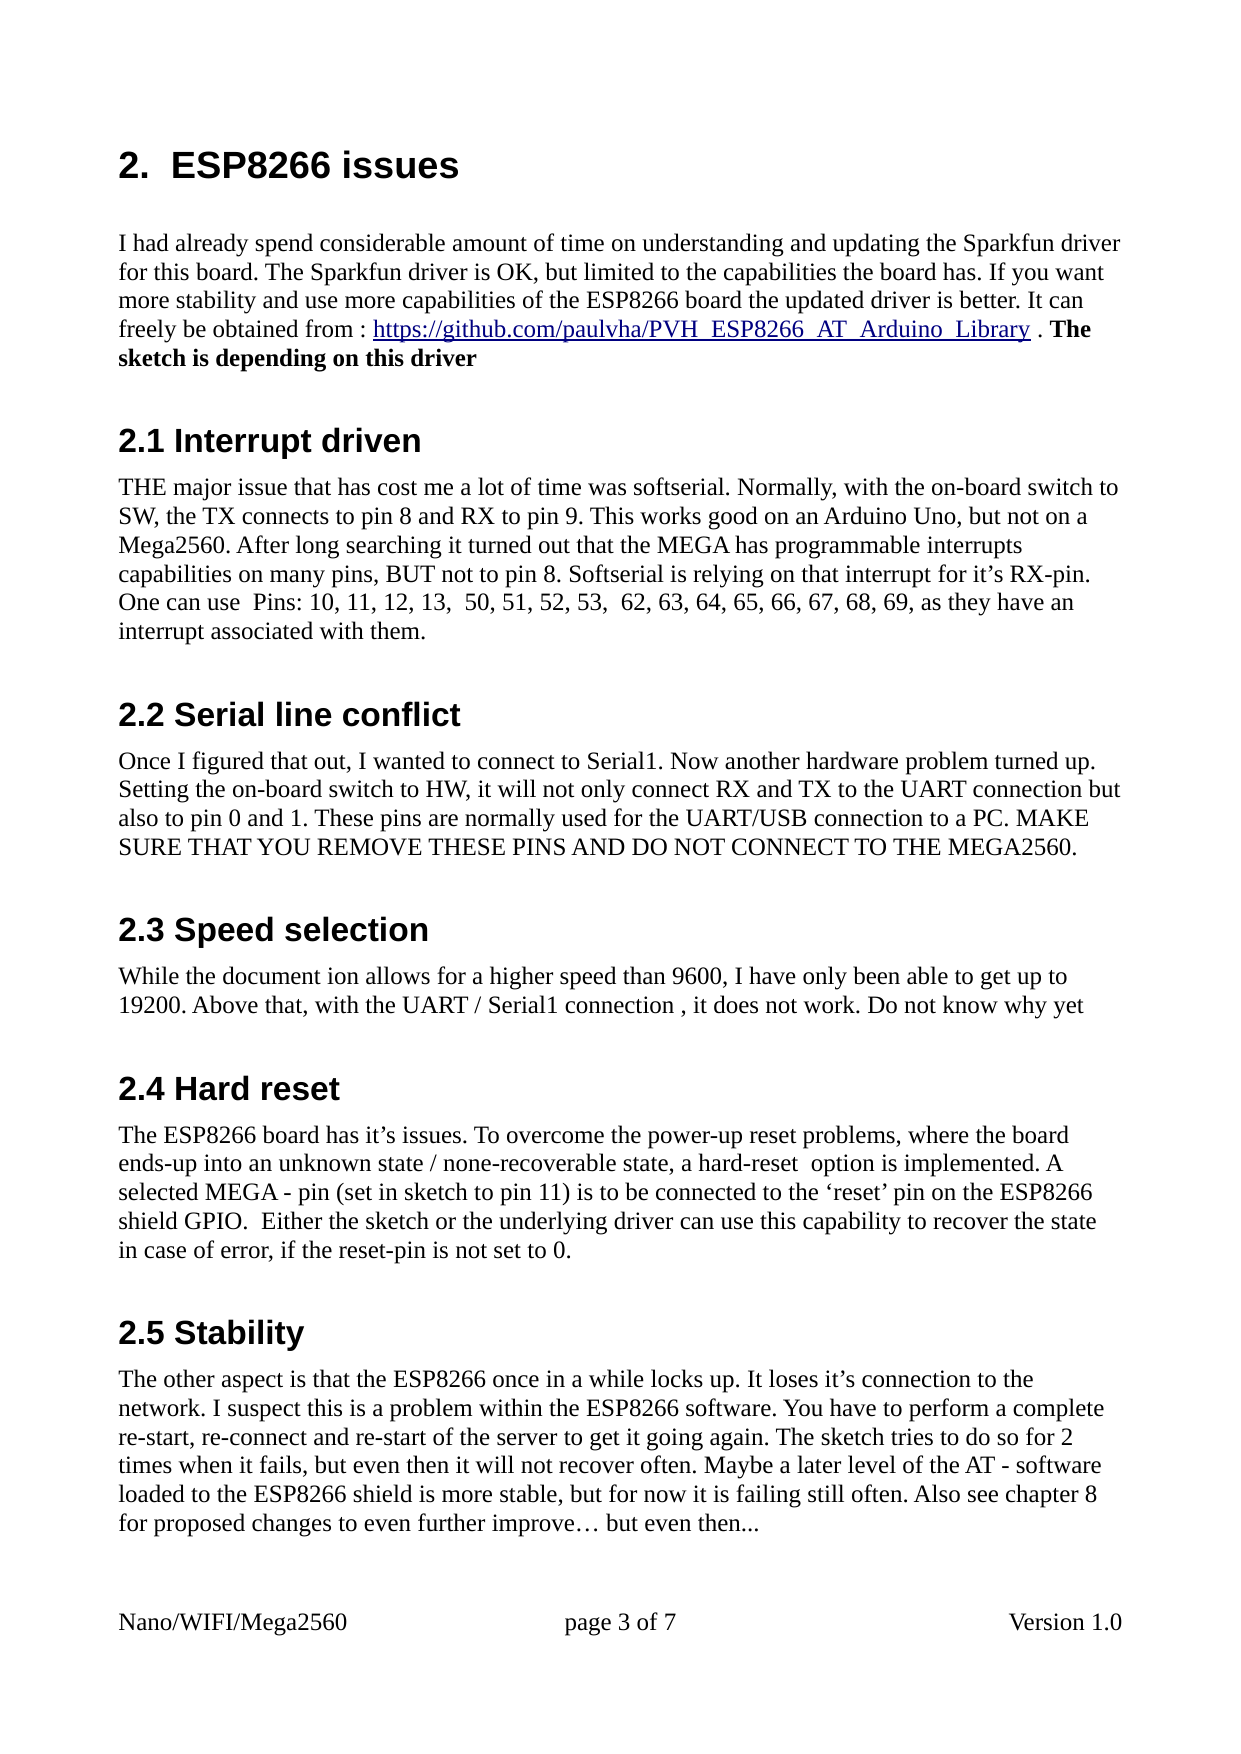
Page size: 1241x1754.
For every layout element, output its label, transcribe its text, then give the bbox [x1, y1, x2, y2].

text The other aspect is that the ESP8266 once in a while locks up. It loses it’s connection to the network. I suspect this is a problem within the ESP8266 software. You have to perform a complete re-start, re-connect and re-start of the server to get it going again. The sketch tries to do so for 2 times when it fails, but even then it will not recover often. Maybe a later level of the AT - software loaded to the ESP8266 shield is more stable, but for now it is failing still often. Also see chapter 8 for proposed changes to even further improve… but even then... [118, 1364, 1122, 1537]
subtitle 2. ESP8266 issues [118, 143, 1122, 187]
subtitle 2.1 Interrupt driven [118, 421, 1122, 460]
text I had already spend considerable amount of time on understanding and updating the Sparkfun driver for this board. The Sparkfun driver is OK, but limited to the capabilities the board has. If you want more stability and use more capabilities of the ESP8266 board the updated driver is better. It can freely be obtained from : https://github.com/paulvha/PVH_ESP8266_AT_Arduino_Library . The sketch is depending on this driver [118, 228, 1122, 372]
subtitle 2.5 Stability [118, 1313, 1122, 1352]
subtitle 2.4 Hard reset [118, 1068, 1122, 1107]
text One can use Pins: 10, 11, 12, 13, 50, 51, 52, 53, 62, 63, 64, 65, 66, 67, 68, 69, as they have an interrupt associated with them. [118, 587, 1122, 645]
text Once I figured that out, I wanted to connect to Serial1. Now another hardware problem turned up. Setting the on-board switch to HW, it will not only connect RX and TX to the UART connection but also to pin 0 and 1. These pins are normally used for the UART/USB connection to a PC. MAKE SURE THAT YOU REMOVE THESE PINS AND DO NOT CONNECT TO THE MEGA2560. [118, 746, 1122, 861]
text The ESP8266 board has it’s issues. To overcome the power-up reset problems, where the board ends-up into an unknown state / none-recoverable state, a hard-reset option is implemented. A selected MEGA - pin (set in sketch to pin 11) is to be connected to the ‘reset’ pin on the ESP8266 shield GPIO. Either the sketch or the underlying driver can use this capability to recover the state in case of error, if the reset-pin is not set to 0. [118, 1120, 1122, 1263]
subtitle 2.3 Speed selection [118, 910, 1122, 949]
subtitle 2.2 Serial line conflict [118, 694, 1122, 733]
text While the document ion allows for a higher speed than 9600, I have only been able to get up to 19200. Above that, with the UART / Serial1 connection , it does not work. Do not know why yet [118, 961, 1122, 1019]
text THE major issue that has cost me a lot of time was softserial. Normally, with the on-board switch to SW, the TX connects to pin 8 and RX to pin 9. This works good on an Arduino Uno, but not on a Mega2560. After long searching it turned out that the MEGA has programmable interrupts capabilities on many pins, BUT not to pin 8. Softserial is relying on that interrupt for it’s RX-pin. [118, 472, 1122, 587]
